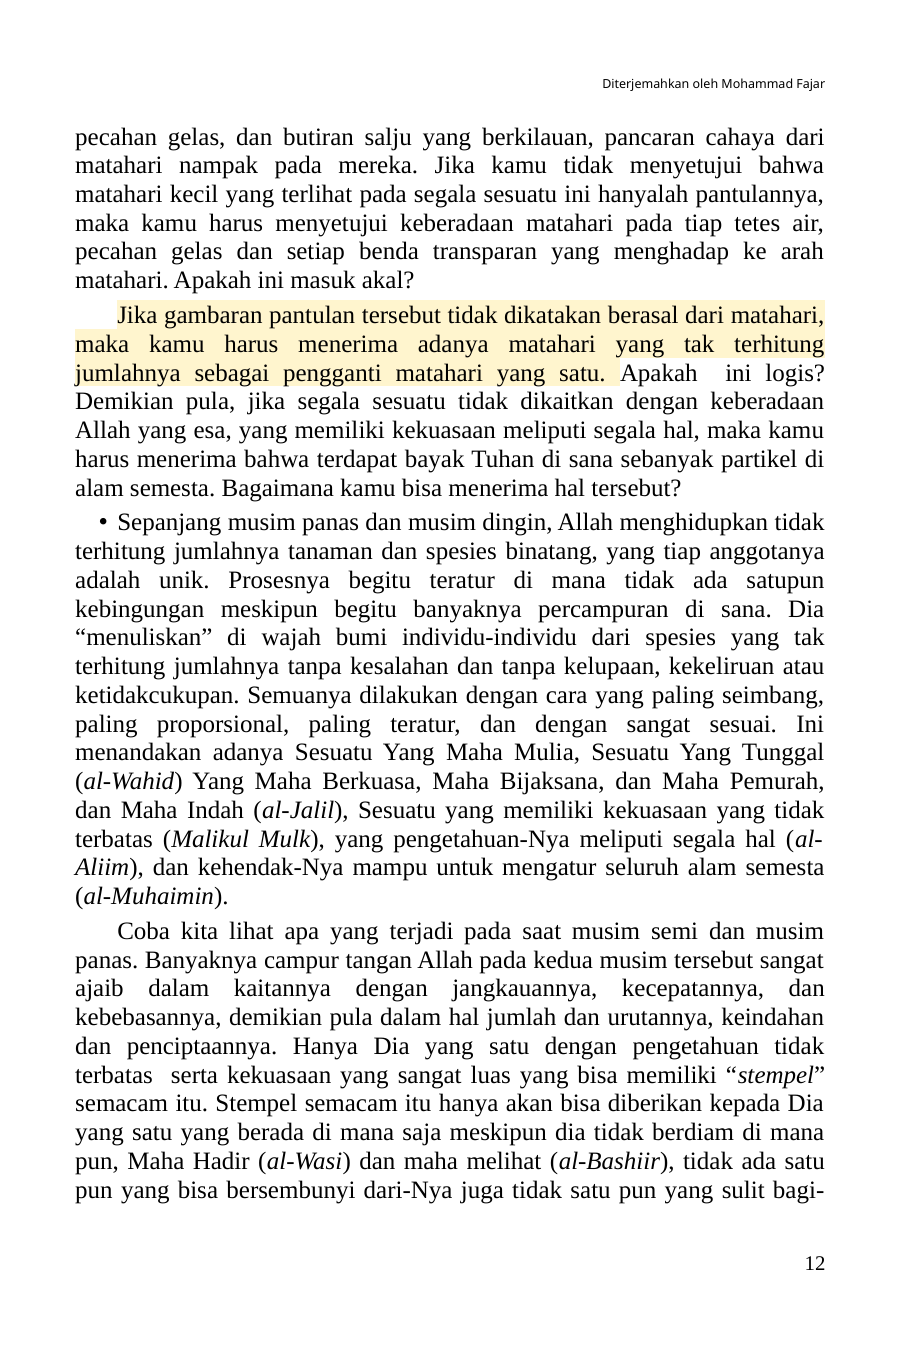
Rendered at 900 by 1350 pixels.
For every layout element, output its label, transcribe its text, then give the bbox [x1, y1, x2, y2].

text Coba kita lihat apa yang terjadi pada saat musim semi dan musim panas. Banyaknya campur tangan Allah pada kedua musim tersebut sangat ajaib dalam kaitannya dengan jangkauannya, kecepatannya, dan kebebasannya, demikian pula dalam hal jumlah dan urutannya, keindahan dan penciptaannya. Hanya Dia yang satu dengan pengetahuan tidak terbatas serta kekuasaan yang sangat luas yang bisa memiliki “stempel” semacam itu. Stempel semacam itu hanya akan bisa diberikan kepada Dia yang satu yang berada di mana saja meskipun dia tidak berdiam di mana pun, Maha Hadir (al-Wasi) dan maha melihat (al-Bashiir), tidak ada satu pun yang bisa bersembunyi dari-Nya juga tidak satu pun yang sulit bagi- [75, 916, 825, 1203]
list pecahan gelas, dan butiran salju yang berkilauan, pancaran cahaya dari matahari nampak pada mereka. Jika kamu tidak menyetujui bahwa matahari kecil yang terlihat pada segala sesuatu ini hanyalah pantulannya, maka kamu harus menyetujui keberadaan matahari pada tiap tetes air, pecahan gelas dan setiap benda transparan yang menghadap ke arah matahari. Apakah ini masuk akal? [75, 122, 825, 294]
text Jika gambaran pantulan tersebut tidak dikatakan berasal dari matahari, maka kamu harus menerima adanya matahari yang tak terhitung jumlahnya sebagai pengganti matahari yang satu. Apakah ini logis? Demikian pula, jika segala sesuatu tidak dikaitkan dengan keberadaan Allah yang esa, yang memiliki kekuasaan meliputi segala hal, maka kamu harus menerima bahwa terdapat bayak Tuhan di sana sebanyak partikel di alam semesta. Bagaimana kamu bisa menerima hal tersebut? [75, 300, 825, 501]
list Sepanjang musim panas dan musim dingin, Allah menghidupkan tidak terhitung jumlahnya tanaman dan spesies binatang, yang tiap anggotanya adalah unik. Prosesnya begitu teratur di mana tidak ada satupun kebingungan meskipun begitu banyaknya percampuran di sana. Dia “menuliskan” di wajah bumi individu-individu dari spesies yang tak terhitung jumlahnya tanpa kesalahan dan tanpa kelupaan, kekeliruan atau ketidakcukupan. Semuanya dilakukan dengan cara yang paling seimbang, paling proporsional, paling teratur, dan dengan sangat sesuai. Ini menandakan adanya Sesuatu Yang Maha Mulia, Sesuatu Yang Tunggal (al-Wahid) Yang Maha Berkuasa, Maha Bijaksana, dan Maha Pemurah, dan Maha Indah (al-Jalil), Sesuatu yang memiliki kekuasaan yang tidak terbatas (Malikul Mulk), yang pengetahuan-Nya meliputi segala hal (al-Aliim), dan kehendak-Nya mampu untuk mengatur seluruh alam semesta (al-Muhaimin). [75, 507, 825, 910]
